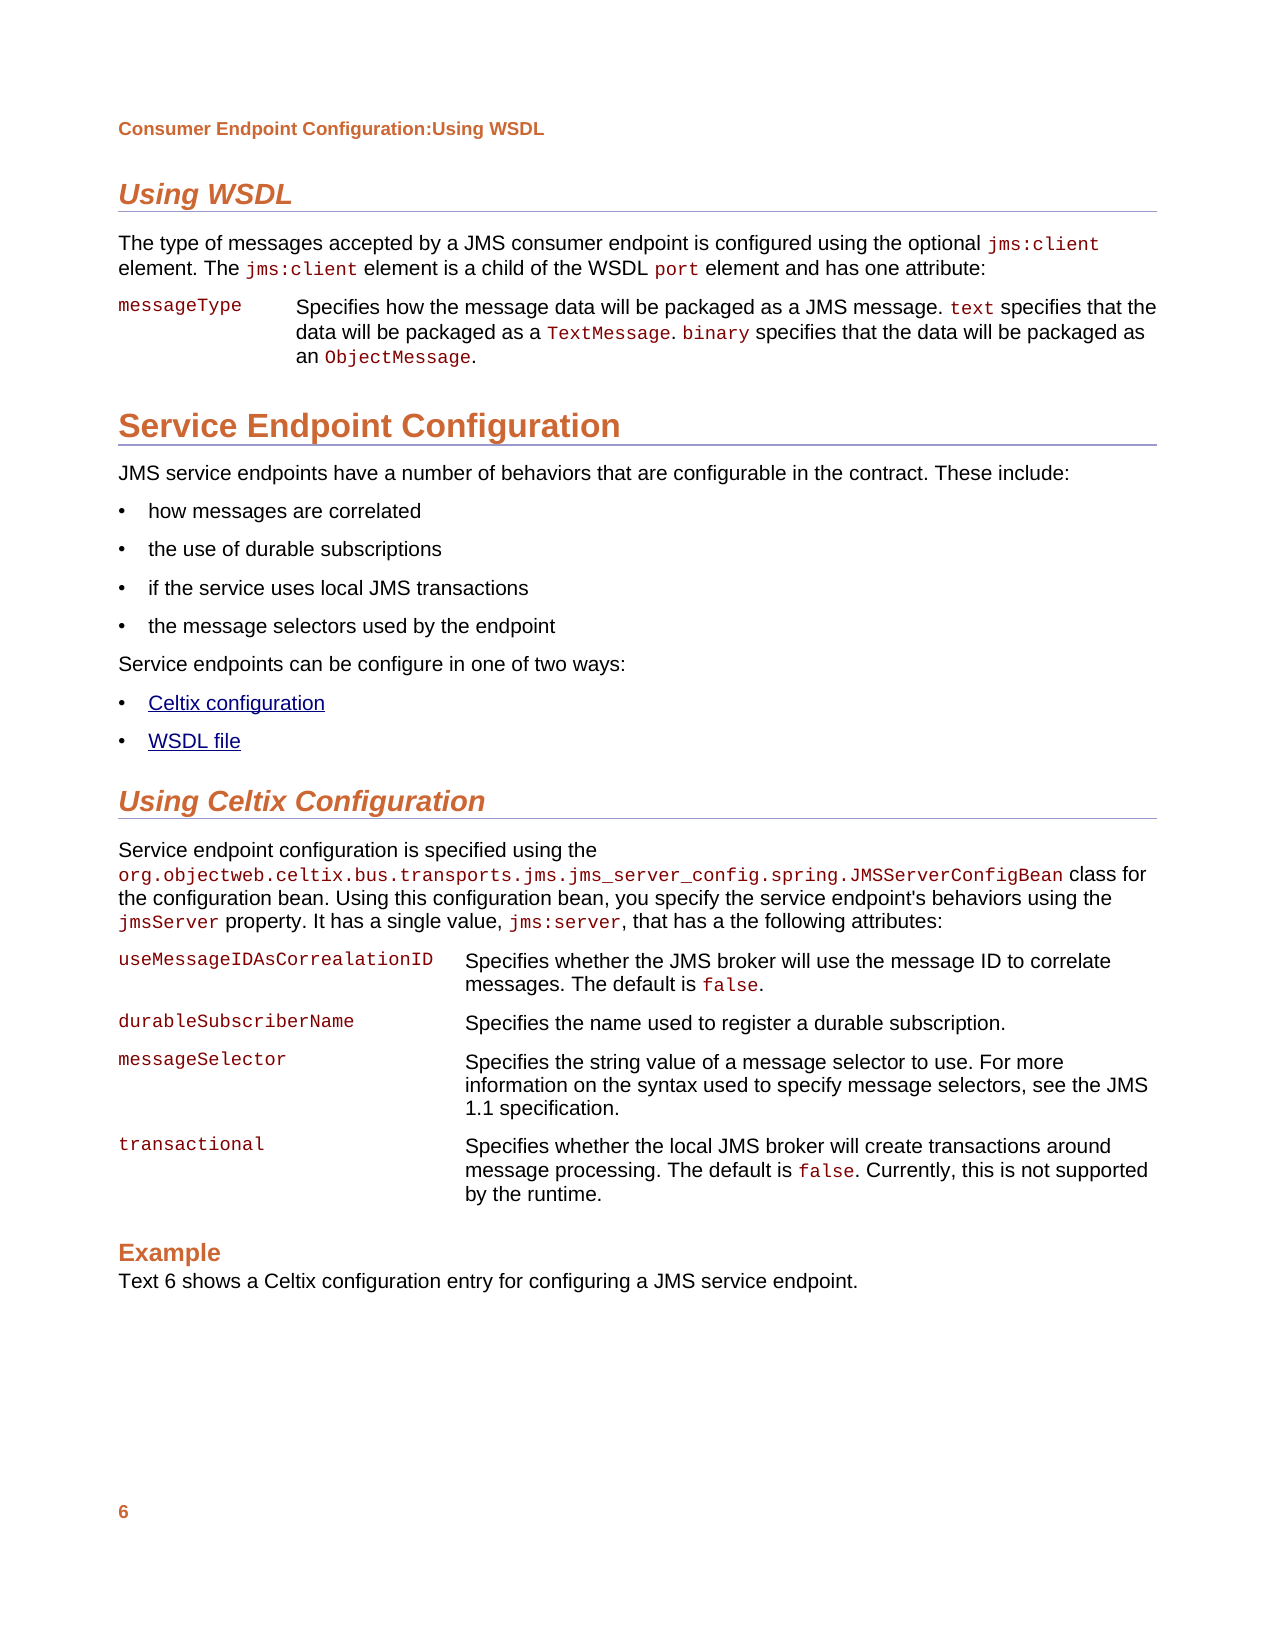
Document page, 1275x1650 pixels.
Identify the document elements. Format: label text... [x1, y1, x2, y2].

list the use of durable subscriptions [118, 538, 1157, 561]
subtitle Using WSDL [118, 178, 1157, 211]
list how messages are correlated [118, 499, 1157, 523]
list if the service uses local JMS transactions [118, 576, 1157, 599]
text Service endpoint configuration is specified using the org.objectweb.celtix.bus.transports.jms.jms_server_config.spring.JMSServerConfigBean class for the configuration bean. Using this configuration bean, you specify the service endpoint's behaviors using the jmsServer property. It has a single value, jms:server, that has a the following attributes: [118, 839, 1157, 934]
table_cell durableSubscriberName [118, 1005, 465, 1043]
table_cell messageSelector [118, 1043, 465, 1127]
subtitle Using Celtix Configuration [118, 785, 1157, 818]
text Example [118, 1239, 1157, 1267]
text The type of messages accepted by a JMS consumer endpoint is configured using the optional jms:client element. The jms:client element is a child of the WSDL port element and has one attribute: [118, 232, 1157, 281]
text Text 6 shows a Celtix configuration entry for configuring a JMS service endpoint. [118, 1270, 1157, 1293]
list Celtix configuration [118, 691, 1157, 714]
list WSDL file [118, 729, 1157, 753]
table_cell Specifies the name used to register a durable subscription. [465, 1005, 1157, 1043]
table_header useMessageIDAsCorrealationID [118, 942, 465, 1004]
table_cell Specifies the string value of a message selector to use. For more information on the syntax used to specify message selectors, see the JMS 1.1 specification. [465, 1043, 1157, 1127]
table_header Specifies whether the JMS broker will use the message ID to correlate messages. The default is false. [465, 942, 1157, 1004]
subtitle Service Endpoint Configuration [118, 407, 1157, 444]
table_header messageType [118, 288, 296, 377]
table_header Specifies how the message data will be packaged as a JMS message. text specifies that the data will be packaged as a TextMessage. binary specifies that the data will be packaged as an ObjectMessage. [296, 288, 1157, 377]
text Service endpoints can be configure in one of two ways: [118, 653, 1157, 676]
list the message selectors used by the endpoint [118, 614, 1157, 638]
table_cell transactional [118, 1128, 465, 1213]
table_cell Specifies whether the local JMS broker will create transactions around message processing. The default is false. Currently, this is not supported by the runtime. [465, 1128, 1157, 1213]
text JMS service endpoints have a number of behaviors that are configurable in the contract. These include: [118, 461, 1157, 484]
